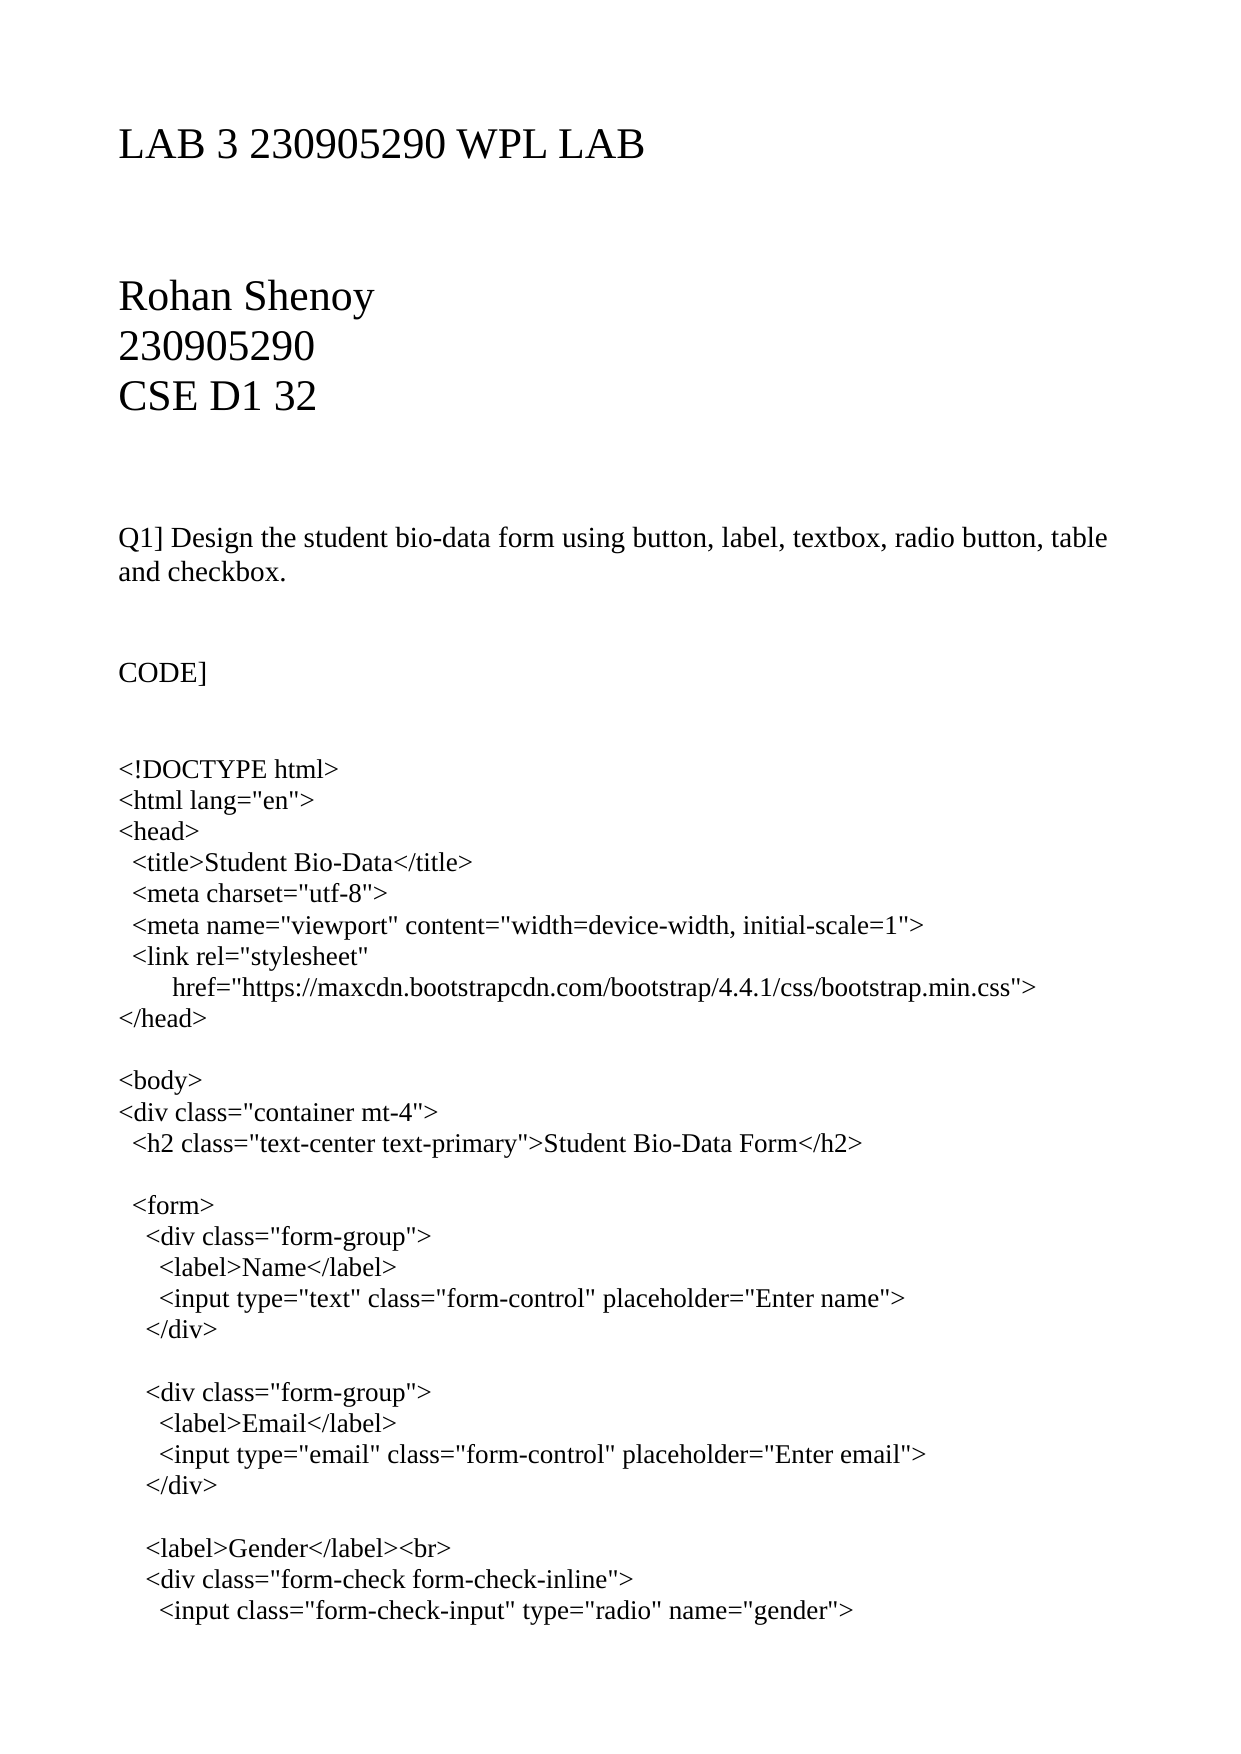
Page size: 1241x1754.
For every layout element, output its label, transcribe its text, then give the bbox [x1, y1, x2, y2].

text <label>Name</label> [118, 1251, 1122, 1282]
text </div> [118, 1469, 1122, 1501]
text 230905290 [118, 319, 1122, 370]
text Q1] Design the student bio-data form using button, label, textbox, radio button, table [118, 521, 1122, 554]
text CODE] [118, 655, 1122, 688]
text <head> [118, 815, 1122, 846]
text Rohan Shenoy [118, 269, 1122, 319]
text <input class="form-check-input" type="radio" name="gender"> [118, 1594, 1122, 1625]
text <meta name="viewport" content="width=device-width, initial-scale=1"> [118, 909, 1122, 940]
text <h2 class="text-center text-primary">Student Bio-Data Form</h2> [118, 1127, 1122, 1158]
text <input type="email" class="form-control" placeholder="Enter email"> [118, 1438, 1122, 1469]
text and checkbox. [118, 554, 1122, 588]
text <html lang="en"> [118, 784, 1122, 815]
text <link rel="stylesheet" [118, 940, 1122, 971]
text LAB 3 230905290 WPL LAB [118, 118, 1122, 168]
text <!DOCTYPE html> [118, 753, 1122, 784]
text <div class="form-group"> [118, 1376, 1122, 1407]
text <title>Student Bio-Data</title> [118, 846, 1122, 878]
text <div class="form-check form-check-inline"> [118, 1563, 1122, 1594]
text <meta charset="utf-8"> [118, 878, 1122, 909]
text <form> [118, 1189, 1122, 1220]
text href="https://maxcdn.bootstrapcdn.com/bootstrap/4.4.1/css/bootstrap.min.css"> [118, 971, 1122, 1002]
text CSE D1 32 [118, 370, 1122, 420]
text </div> [118, 1314, 1122, 1345]
text <label>Gender</label><br> [118, 1532, 1122, 1563]
text <input type="text" class="form-control" placeholder="Enter name"> [118, 1282, 1122, 1314]
text </head> [118, 1002, 1122, 1033]
text <div class="container mt-4"> [118, 1096, 1122, 1127]
text <body> [118, 1064, 1122, 1096]
text <div class="form-group"> [118, 1220, 1122, 1251]
text <label>Email</label> [118, 1407, 1122, 1438]
